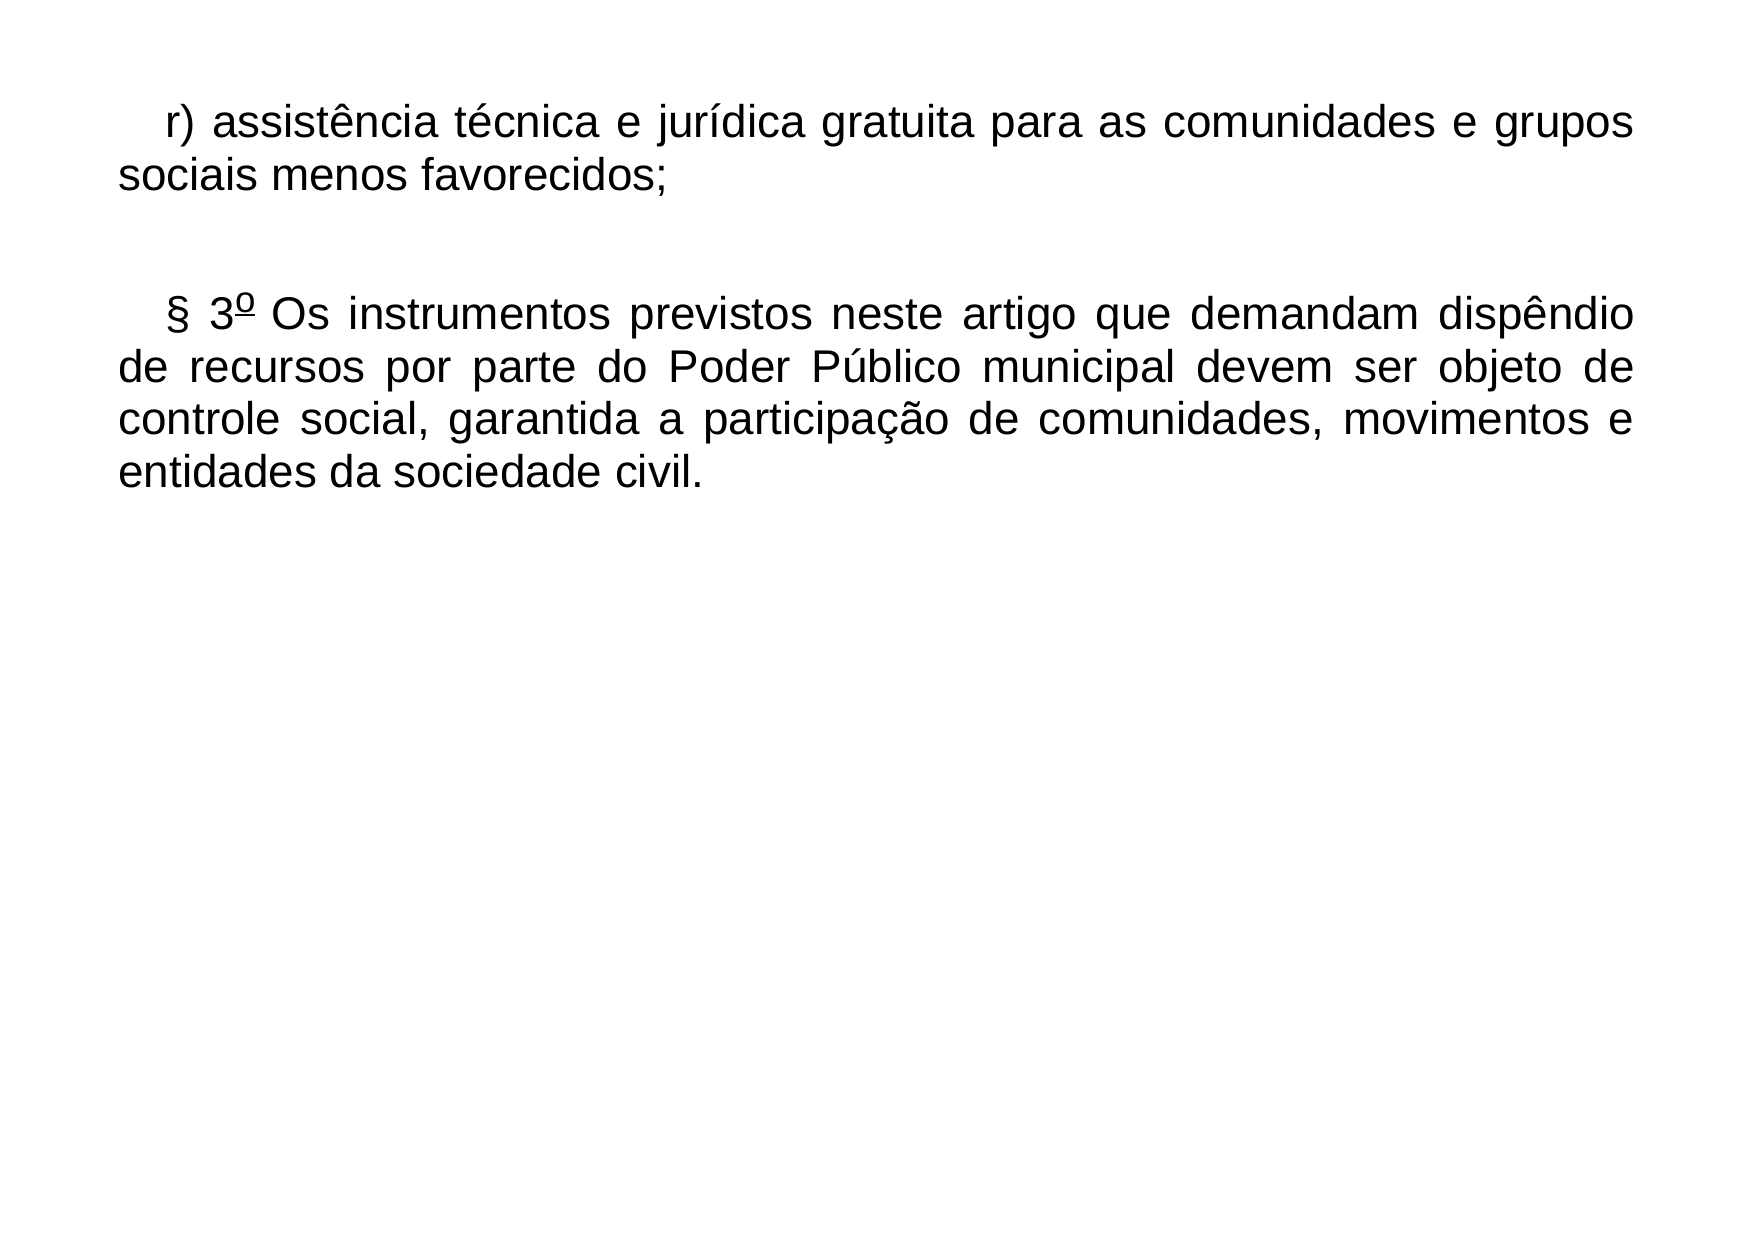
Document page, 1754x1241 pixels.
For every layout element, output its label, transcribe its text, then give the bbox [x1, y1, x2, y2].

text § 3o Os instrumentos previstos neste artigo que demandam dispêndio de recursos por parte do Poder Público municipal devem ser objeto de controle social, garantida a participação de comunidades, movimentos e entidades da sociedade civil. [118, 278, 1636, 497]
text r) assistência técnica e jurídica gratuita para as comunidades e grupos sociais menos favorecidos; [118, 94, 1636, 200]
